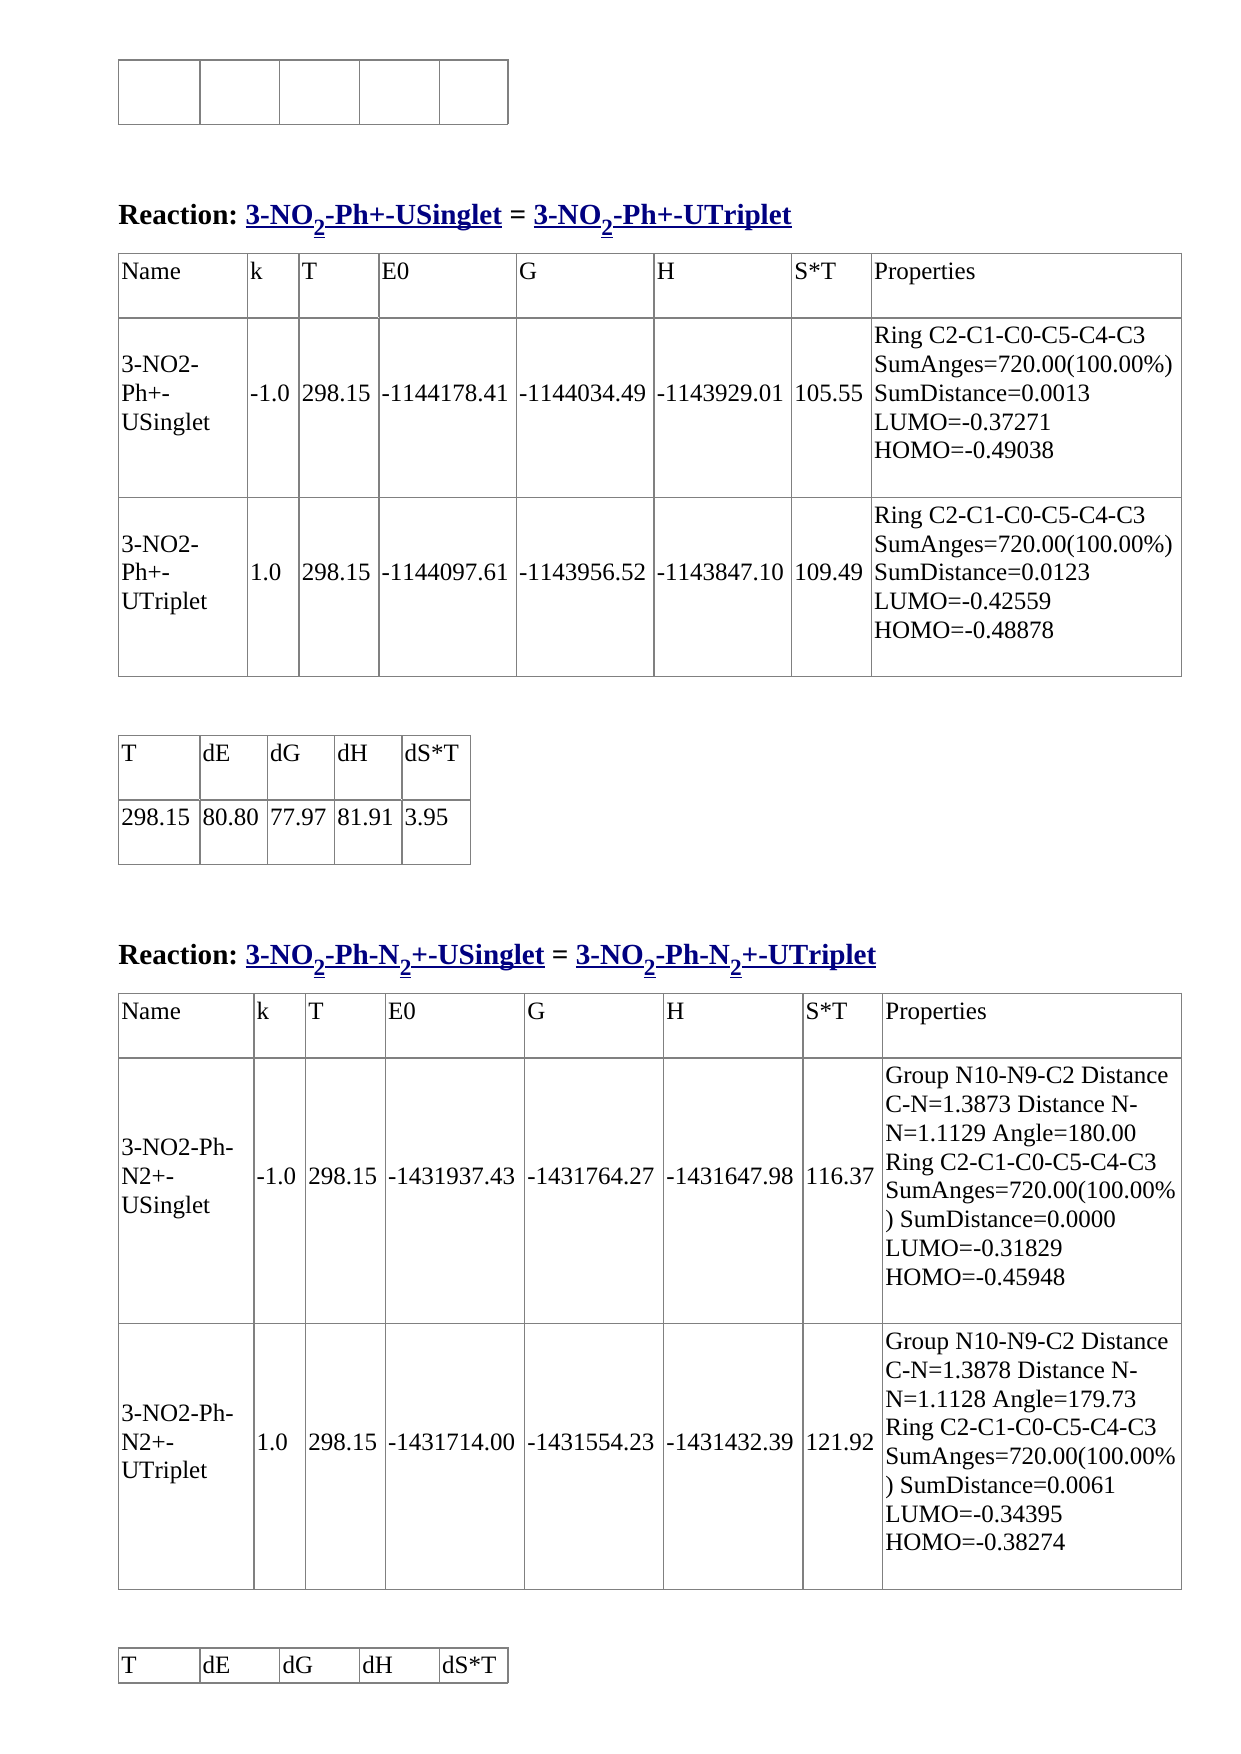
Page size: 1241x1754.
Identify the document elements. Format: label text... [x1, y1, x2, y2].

table_cell 1.0 [255, 1324, 305, 1589]
table_cell 105.55 [792, 319, 871, 497]
table_cell -1143929.01 [655, 319, 791, 497]
table_cell 77.97 [268, 801, 334, 864]
table_header T [119, 736, 199, 799]
table_header Properties [883, 994, 1181, 1057]
table_cell Ring C2-C1-C0-C5-C4-C3 SumAnges=720.00(100.00%) SumDistance=0.0013 LUMO=-0.37271 HOMO=-0.49038 [872, 319, 1181, 497]
table_cell 298.15 [300, 319, 378, 497]
table_header G [517, 254, 653, 317]
table_cell 80.80 [201, 801, 267, 864]
table_cell -1431554.23 [525, 1324, 663, 1589]
table_cell 298.15 [119, 801, 199, 864]
table_header k [248, 254, 298, 317]
table_header H [664, 994, 802, 1057]
table_cell 109.49 [792, 498, 871, 676]
table_cell -1431714.00 [386, 1324, 524, 1589]
table_cell Group N10-N9-C2 Distance C-N=1.3873 Distance N-N=1.1129 Angle=180.00 Ring C2-C1-C0-C5-C4-C3 SumAnges=720.00(100.00%) SumDistance=0.0000 LUMO=-0.31829 HOMO=-0.45948 [883, 1059, 1181, 1323]
table_cell -1143847.10 [655, 498, 791, 676]
table_cell 3-NO2-Ph+-UTriplet [119, 498, 247, 676]
table_cell 3-NO2-Ph-N2+-UTriplet [119, 1324, 253, 1589]
table_header dH [335, 736, 401, 799]
table_cell 121.92 [804, 1324, 882, 1589]
table_header S*T [792, 254, 871, 317]
table_cell 298.15 [306, 1059, 385, 1323]
table_header G [525, 994, 663, 1057]
subtitle Reaction: 3-NO2-Ph-N2+-USinglet = 3-NO2-Ph-N2+-UTriplet [118, 937, 1181, 980]
table_header Name [119, 254, 247, 317]
table_cell Ring C2-C1-C0-C5-C4-C3 SumAnges=720.00(100.00%) SumDistance=0.0123 LUMO=-0.42559 HOMO=-0.48878 [872, 498, 1181, 676]
table_header dE [201, 1649, 279, 1682]
table_header dH [360, 1649, 439, 1682]
table_cell -1144034.49 [517, 319, 653, 497]
table_header T [119, 1649, 199, 1682]
table_cell Group N10-N9-C2 Distance C-N=1.3878 Distance N-N=1.1128 Angle=179.73 Ring C2-C1-C0-C5-C4-C3 SumAnges=720.00(100.00%) SumDistance=0.0061 LUMO=-0.34395 HOMO=-0.38274 [883, 1324, 1181, 1589]
table_cell 298.15 [300, 498, 378, 676]
table_cell -1143956.52 [517, 498, 653, 676]
table_cell -1.0 [255, 1059, 305, 1323]
table_header H [655, 254, 791, 317]
table_cell [440, 61, 507, 123]
table_header dG [268, 736, 334, 799]
table_cell [119, 61, 199, 123]
table_header k [255, 994, 305, 1057]
table_cell 3.95 [403, 801, 470, 864]
table_header dG [280, 1649, 359, 1682]
subtitle Reaction: 3-NO2-Ph+-USinglet = 3-NO2-Ph+-UTriplet [118, 197, 1181, 240]
table_cell -1431937.43 [386, 1059, 524, 1323]
table_cell [201, 61, 279, 123]
table_cell -1.0 [248, 319, 298, 497]
table_header Properties [872, 254, 1181, 317]
table_header T [300, 254, 378, 317]
table_cell -1431647.98 [664, 1059, 802, 1323]
table_header dS*T [440, 1649, 507, 1682]
table_cell 3-NO2-Ph-N2+-USinglet [119, 1059, 253, 1323]
table_cell 3-NO2-Ph+-USinglet [119, 319, 247, 497]
table_header S*T [804, 994, 882, 1057]
table_cell [360, 61, 439, 123]
table_cell -1144178.41 [380, 319, 516, 497]
table_header dS*T [403, 736, 470, 799]
table_cell 81.91 [335, 801, 401, 864]
table_header E0 [380, 254, 516, 317]
table_cell -1431432.39 [664, 1324, 802, 1589]
table_header E0 [386, 994, 524, 1057]
table_cell 298.15 [306, 1324, 385, 1589]
table_cell 1.0 [248, 498, 298, 676]
table_cell 116.37 [804, 1059, 882, 1323]
table_cell -1431764.27 [525, 1059, 663, 1323]
table_cell [280, 61, 359, 123]
table_header Name [119, 994, 253, 1057]
table_header T [306, 994, 385, 1057]
table_cell -1144097.61 [380, 498, 516, 676]
table_header dE [201, 736, 267, 799]
